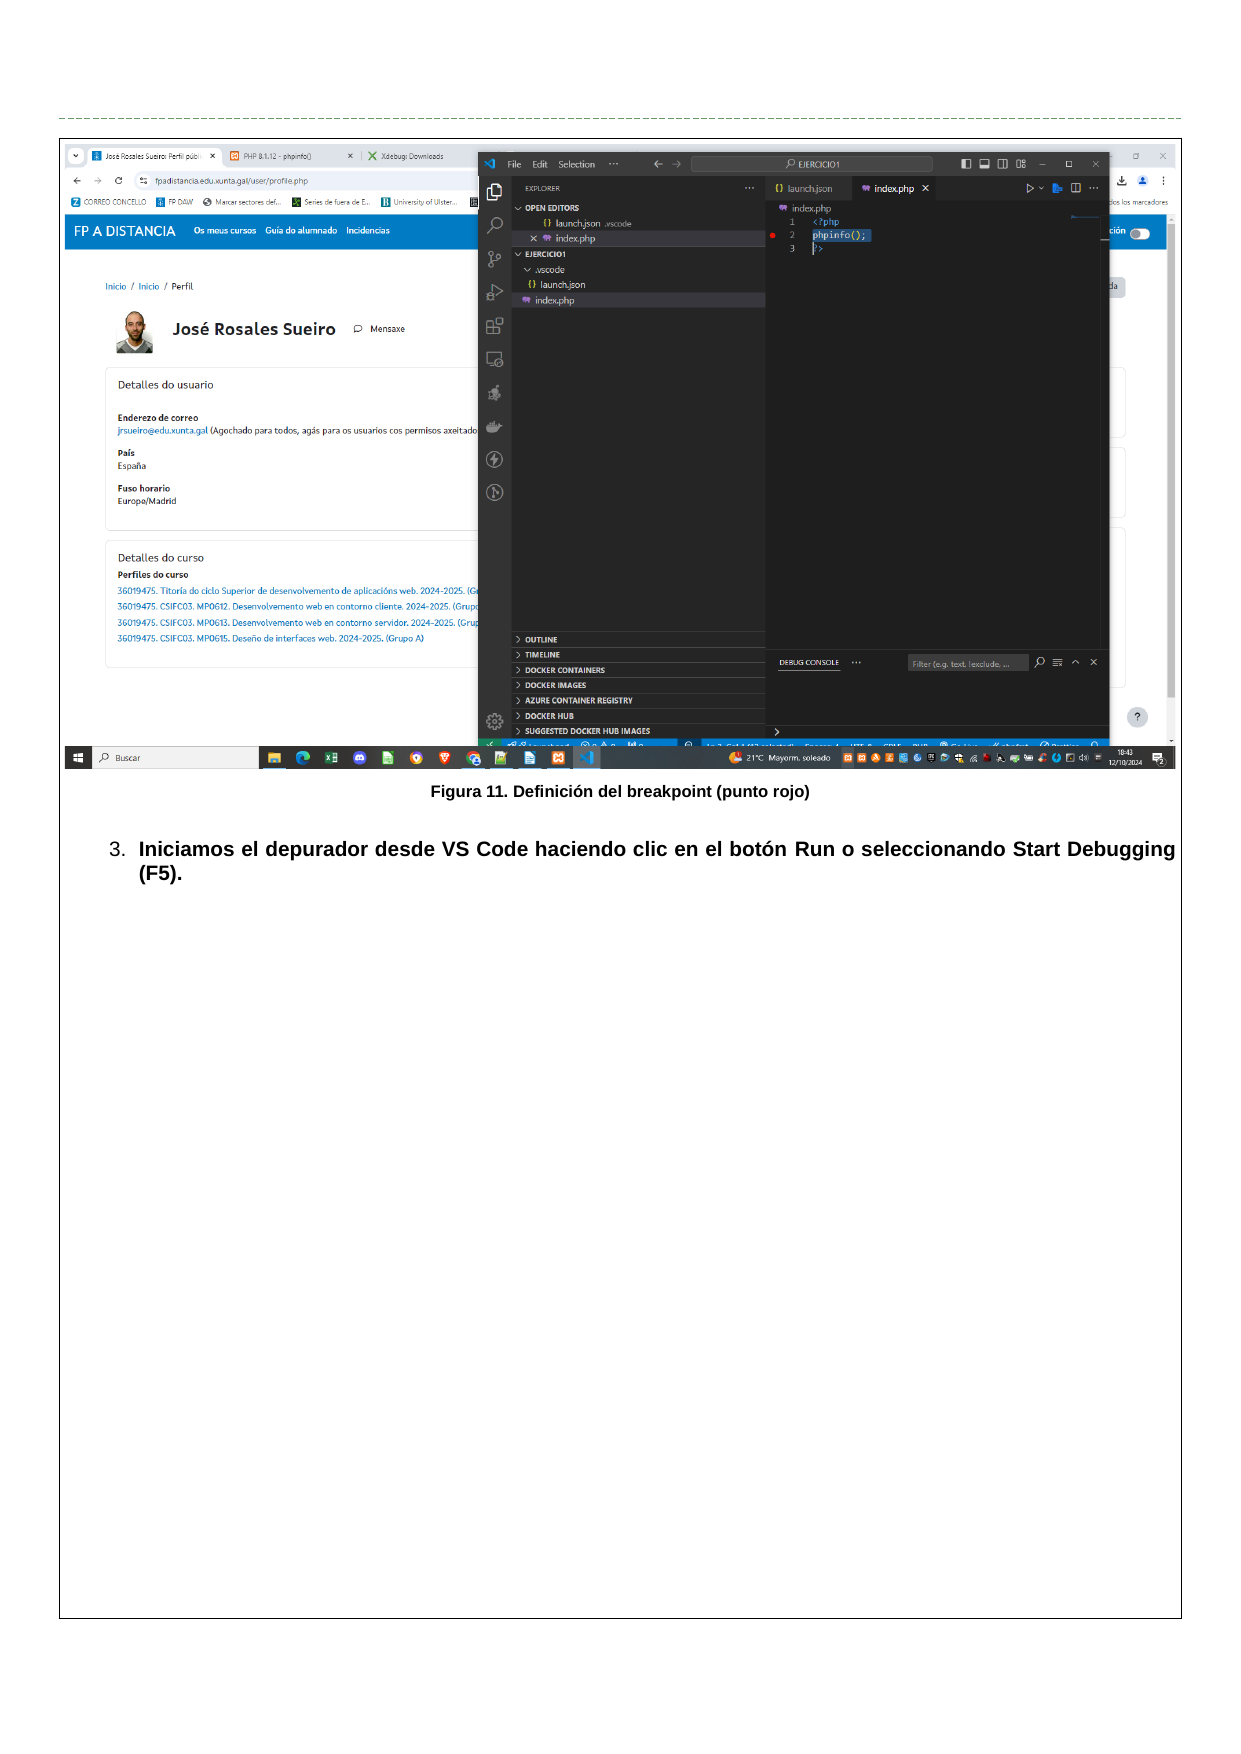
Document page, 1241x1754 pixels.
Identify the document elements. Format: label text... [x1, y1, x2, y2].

table_header Figura 11. Definición del breakpoint (punto rojo) Iniciamos el depurador desde VS Code haciendo clic en el botón Run o seleccionando Start Debugging (F5). [60, 139, 1181, 1618]
picture [64, 144, 1176, 769]
